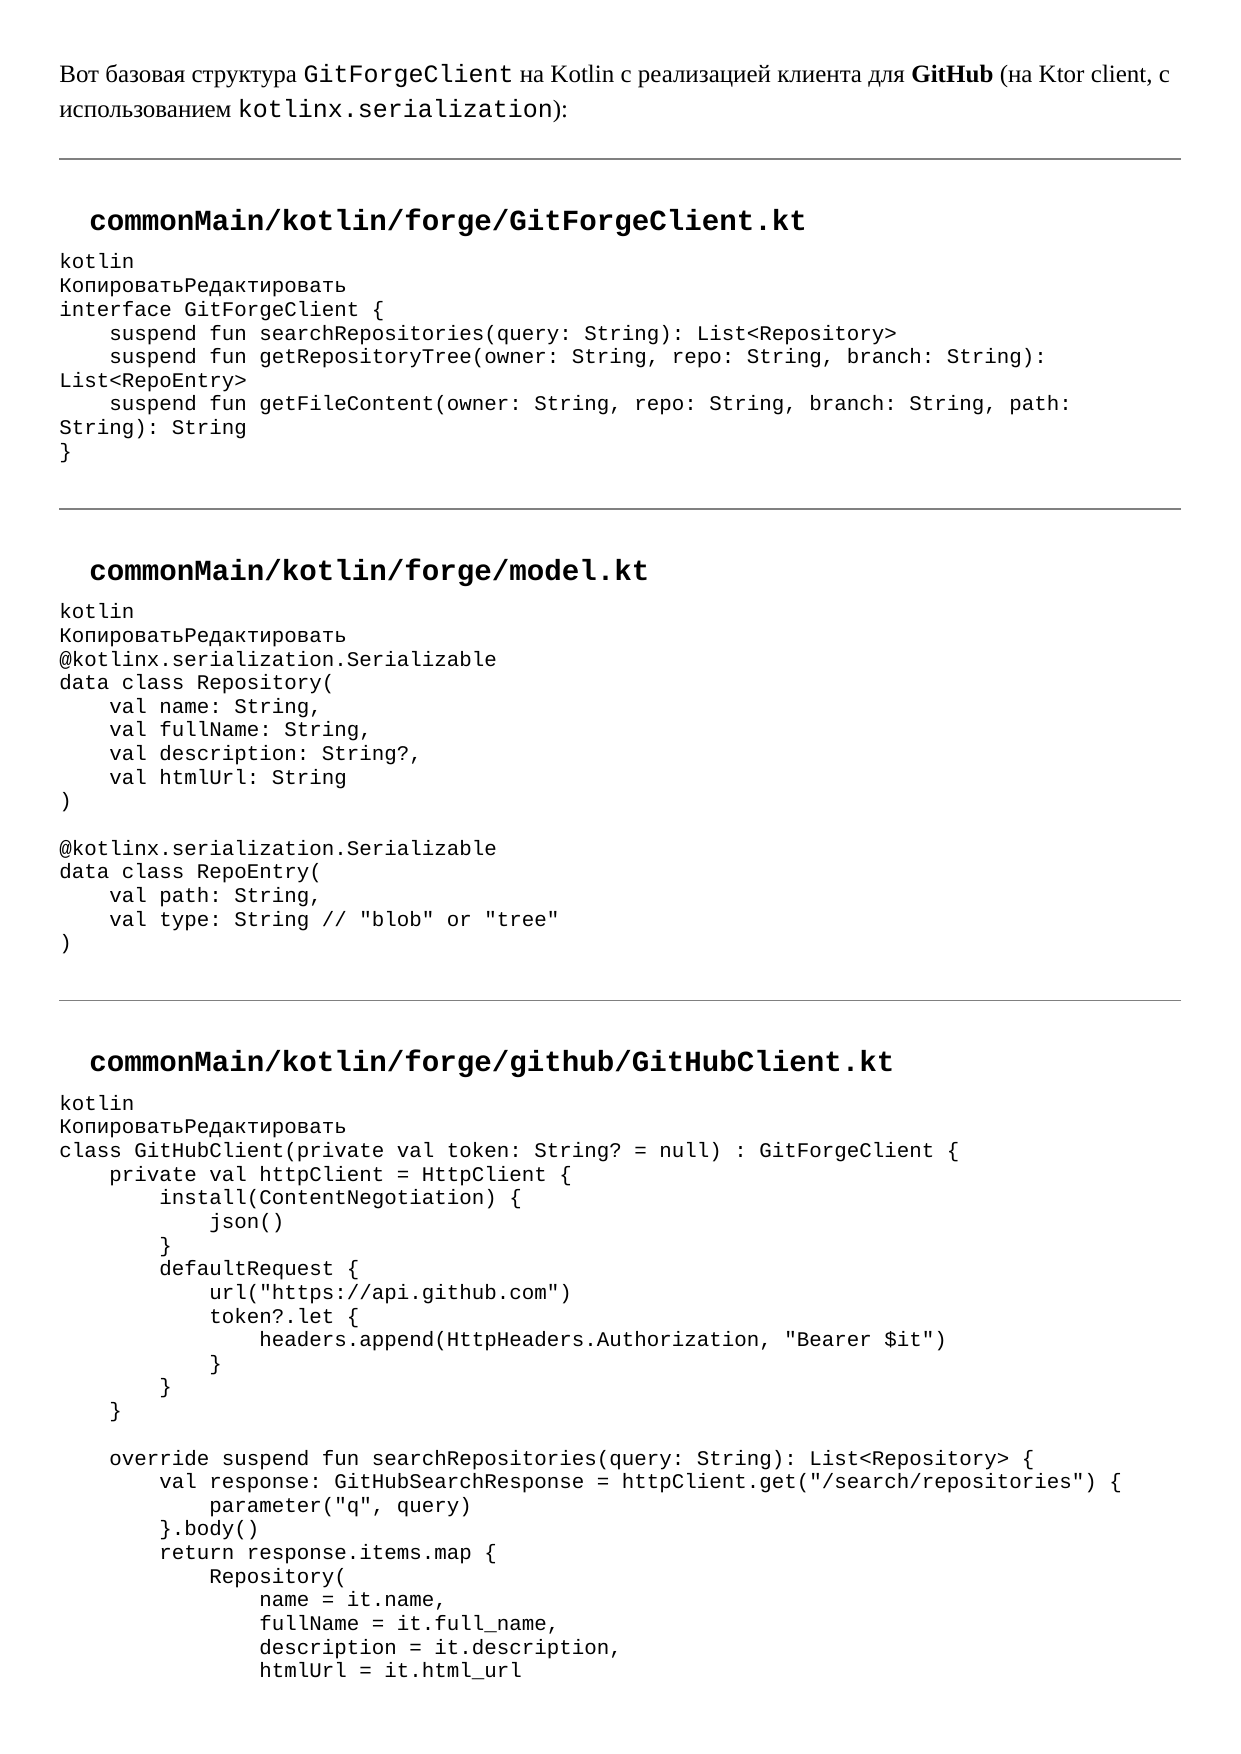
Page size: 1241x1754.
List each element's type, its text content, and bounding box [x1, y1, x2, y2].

text headers.append(HttpHeaders.Authorization, "Bearer $it") [59, 1329, 1181, 1353]
text } [59, 1400, 1181, 1424]
text val name: String, [59, 696, 1181, 719]
text } [59, 1377, 1181, 1400]
text val description: String?, [59, 743, 1181, 767]
text fullName = it.full_name, [59, 1613, 1181, 1637]
text suspend fun getRepositoryTree(owner: String, repo: String, branch: String): List<RepoEntry> [59, 346, 1181, 393]
text @kotlinx.serialization.Serializable [59, 838, 1181, 861]
text kotlin [59, 252, 1181, 275]
text description = it.description, [59, 1637, 1181, 1660]
text defaultRequest { [59, 1258, 1181, 1282]
text @kotlinx.serialization.Serializable [59, 648, 1181, 672]
text kotlin [59, 1093, 1181, 1116]
text json() [59, 1211, 1181, 1235]
text }.body() [59, 1518, 1181, 1542]
text htmlUrl = it.html_url [59, 1660, 1181, 1684]
text } [59, 1235, 1181, 1258]
text private val httpClient = HttpClient { [59, 1164, 1181, 1187]
text val type: String // "blob" or "tree" [59, 909, 1181, 932]
text ) [59, 790, 1181, 814]
text name = it.name, [59, 1589, 1181, 1613]
text КопироватьРедактировать [59, 1116, 1181, 1140]
subtitle 📁 commonMain/kotlin/forge/github/GitHubClient.kt [59, 1044, 1181, 1080]
subtitle 📁 commonMain/kotlin/forge/model.kt [59, 553, 1181, 589]
text token?.let { [59, 1306, 1181, 1329]
text data class RepoEntry( [59, 861, 1181, 885]
text val path: String, [59, 885, 1181, 909]
text Вот базовая структура GitForgeClient на Kotlin с реализацией клиента для GitHub (на Ktor client, с использованием kotlinx.serialization): [59, 59, 1181, 125]
text class GitHubClient(private val token: String? = null) : GitForgeClient { [59, 1140, 1181, 1164]
text data class Repository( [59, 672, 1181, 696]
text val response: GitHubSearchResponse = httpClient.get("/search/repositories") { [59, 1471, 1181, 1495]
text val fullName: String, [59, 719, 1181, 743]
text url("https://api.github.com") [59, 1282, 1181, 1306]
text } [59, 1353, 1181, 1377]
text } [59, 441, 1181, 464]
text override suspend fun searchRepositories(query: String): List<Repository> { [59, 1447, 1181, 1471]
text return response.items.map { [59, 1542, 1181, 1566]
text КопироватьРедактировать [59, 625, 1181, 648]
text Repository( [59, 1566, 1181, 1589]
text suspend fun searchRepositories(query: String): List<Repository> [59, 322, 1181, 346]
text suspend fun getFileContent(owner: String, repo: String, branch: String, path: String): String [59, 393, 1181, 441]
text parameter("q", query) [59, 1495, 1181, 1518]
text install(ContentNegotiation) { [59, 1187, 1181, 1211]
text val htmlUrl: String [59, 767, 1181, 790]
text КопироватьРедактировать [59, 275, 1181, 299]
text kotlin [59, 601, 1181, 625]
text ) [59, 932, 1181, 956]
text interface GitForgeClient { [59, 299, 1181, 322]
subtitle 📁 commonMain/kotlin/forge/GitForgeClient.kt [59, 203, 1181, 239]
